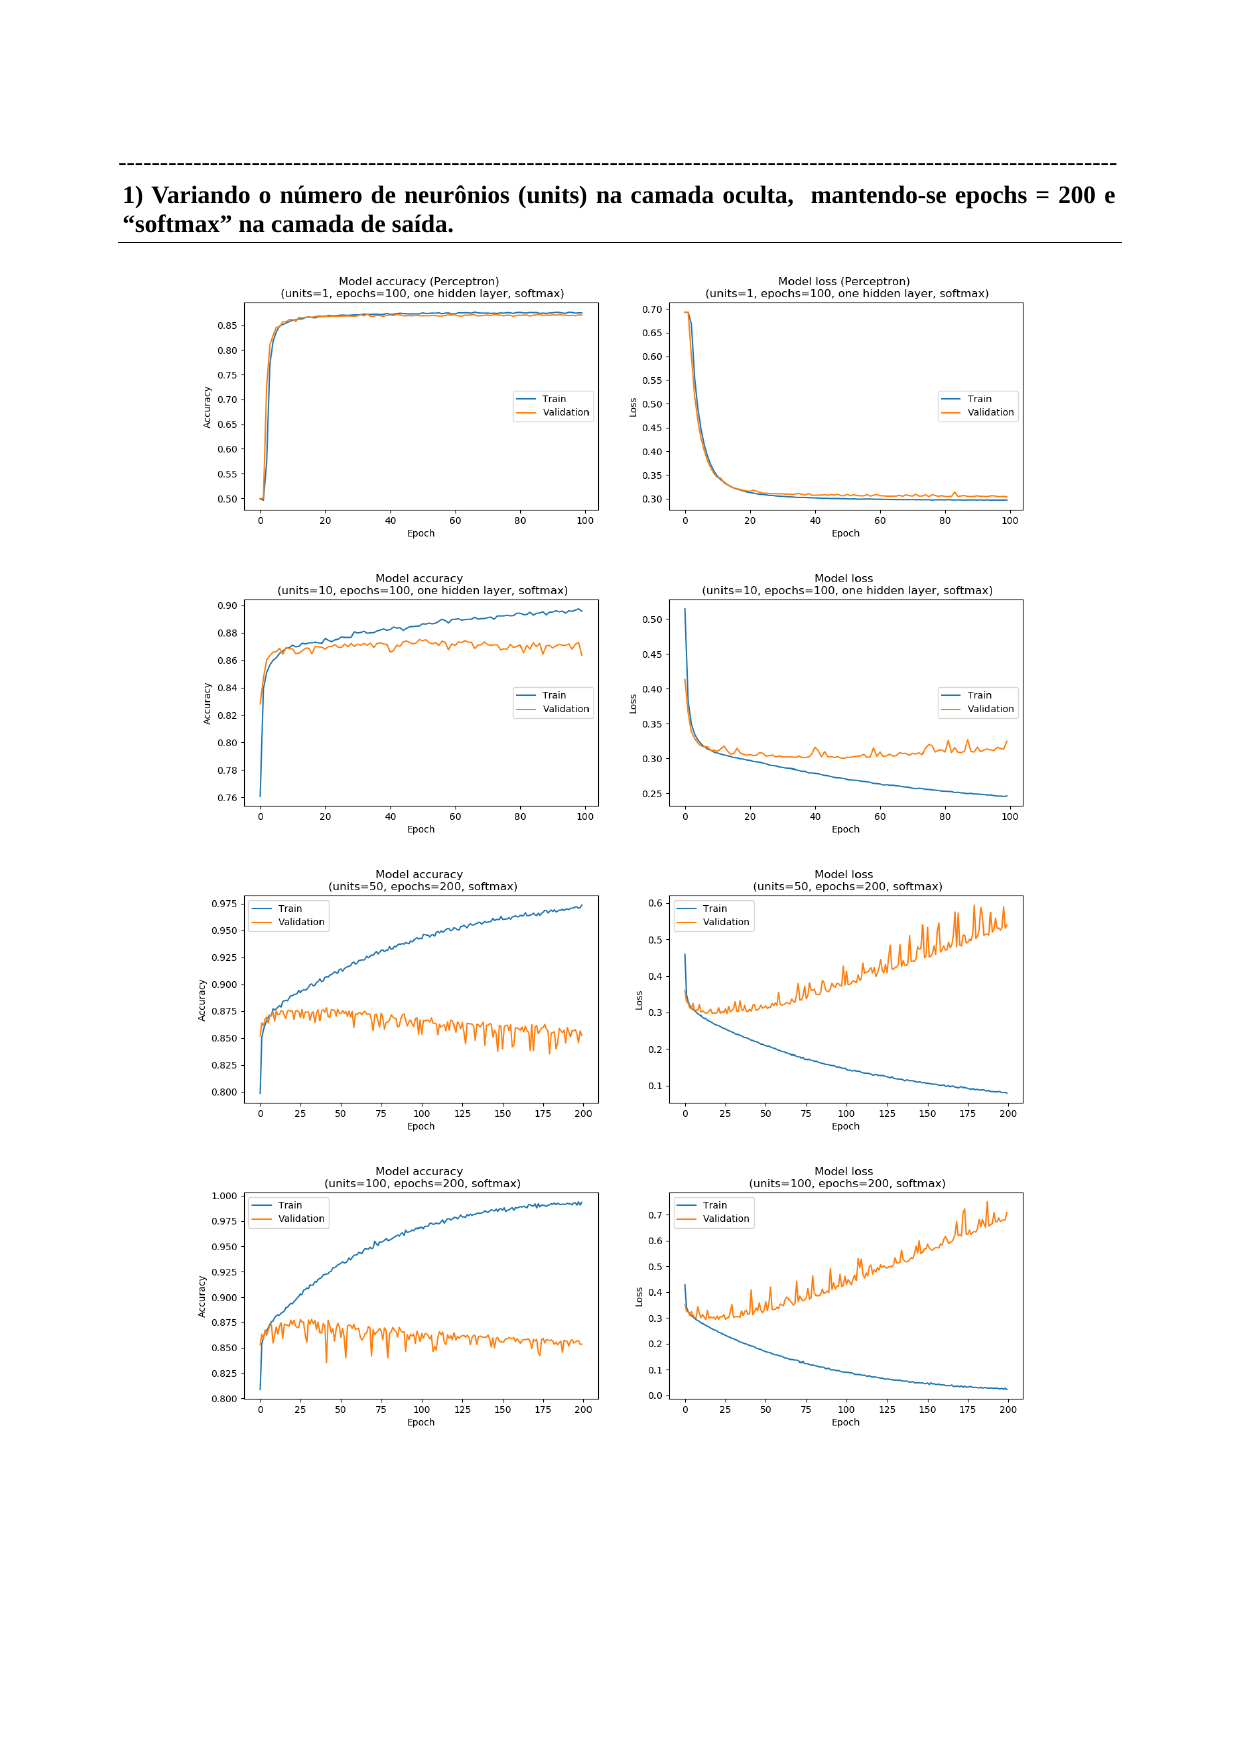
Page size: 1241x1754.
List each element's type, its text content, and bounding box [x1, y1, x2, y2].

picture [118, 1160, 1123, 1428]
text ------------------------------------------------------------------------------------------------------------------------ [118, 147, 1122, 176]
text 1) Variando o número de neurônios (units) na camada oculta, mantendo-se epochs = 200 e “softmax” na camada de saída. [118, 176, 1122, 242]
picture [118, 863, 1123, 1132]
picture [118, 270, 1123, 539]
picture [118, 567, 1123, 835]
